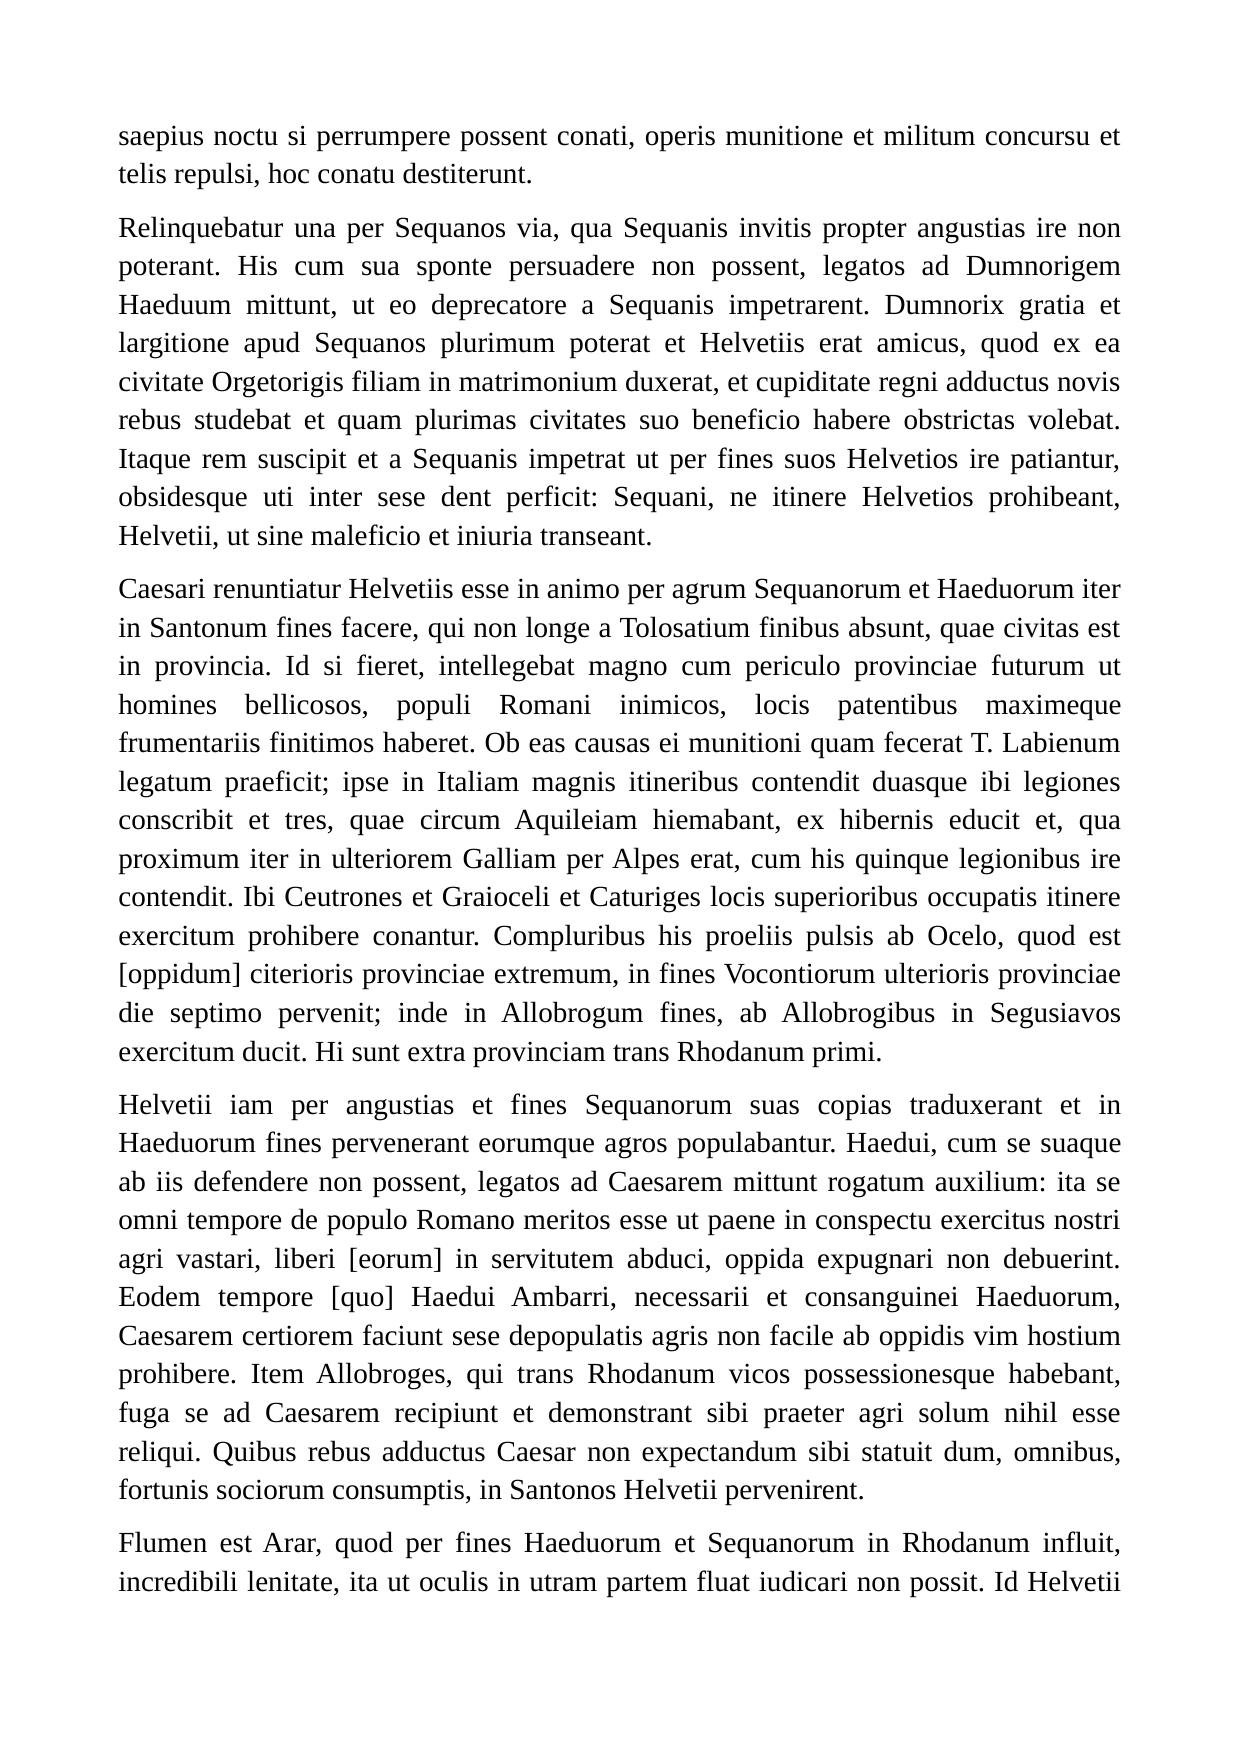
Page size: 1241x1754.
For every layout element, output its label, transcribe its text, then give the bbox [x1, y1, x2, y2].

text Helvetii iam per angustias et fines Sequanorum suas copias traduxerant et in Haeduorum fines pervenerant eorumque agros populabantur. Haedui, cum se suaque ab iis defendere non possent, legatos ad Caesarem mittunt rogatum auxilium: ita se omni tempore de populo Romano meritos esse ut paene in conspectu exercitus nostri agri vastari, liberi [eorum] in servitutem abduci, oppida expugnari non debuerint. Eodem tempore [quo] Haedui Ambarri, necessarii et consanguinei Haeduorum, Caesarem certiorem faciunt sese depopulatis agris non facile ab oppidis vim hostium prohibere. Item Allobroges, qui trans Rhodanum vicos possessionesque habebant, fuga se ad Caesarem recipiunt et demonstrant sibi praeter agri solum nihil esse reliqui. Quibus rebus adductus Caesar non expectandum sibi statuit dum, omnibus, fortunis sociorum consumptis, in Santonos Helvetii pervenirent. [118, 1087, 1122, 1506]
text Caesari renuntiatur Helvetiis esse in animo per agrum Sequanorum et Haeduorum iter in Santonum fines facere, qui non longe a Tolosatium finibus absunt, quae civitas est in provincia. Id si fieret, intellegebat magno cum periculo provinciae futurum ut homines bellicosos, populi Romani inimicos, locis patentibus maximeque frumentariis finitimos haberet. Ob eas causas ei munitioni quam fecerat T. Labienum legatum praeficit; ipse in Italiam magnis itineribus contendit duasque ibi legiones conscribit et tres, quae circum Aquileiam hiemabant, ex hibernis educit et, qua proximum iter in ulteriorem Galliam per Alpes erat, cum his quinque legionibus ire contendit. Ibi Ceutrones et Graioceli et Caturiges locis superioribus occupatis itinere exercitum prohibere conantur. Compluribus his proeliis pulsis ab Ocelo, quod est [oppidum] citerioris provinciae extremum, in fines Vocontiorum ulterioris provinciae die septimo pervenit; inde in Allobrogum fines, ab Allobrogibus in Segusiavos exercitum ducit. Hi sunt extra provinciam trans Rhodanum primi. [118, 571, 1122, 1067]
text saepius noctu si perrumpere possent conati, operis munitione et militum concursu et telis repulsi, hoc conatu destiterunt. [118, 118, 1122, 190]
text Relinquebatur una per Sequanos via, qua Sequanis invitis propter angustias ire non poterant. His cum sua sponte persuadere non possent, legatos ad Dumnorigem Haeduum mittunt, ut eo deprecatore a Sequanis impetrarent. Dumnorix gratia et largitione apud Sequanos plurimum poterat et Helvetiis erat amicus, quod ex ea civitate Orgetorigis filiam in matrimonium duxerat, et cupiditate regni adductus novis rebus studebat et quam plurimas civitates suo beneficio habere obstrictas volebat. Itaque rem suscipit et a Sequanis impetrat ut per fines suos Helvetios ire patiantur, obsidesque uti inter sese dent perficit: Sequani, ne itinere Helvetios prohibeant, Helvetii, ut sine maleficio et iniuria transeant. [118, 210, 1122, 552]
text Flumen est Arar, quod per fines Haeduorum et Sequanorum in Rhodanum influit, incredibili lenitate, ita ut oculis in utram partem fluat iudicari non possit. Id Helvetii [118, 1525, 1122, 1597]
